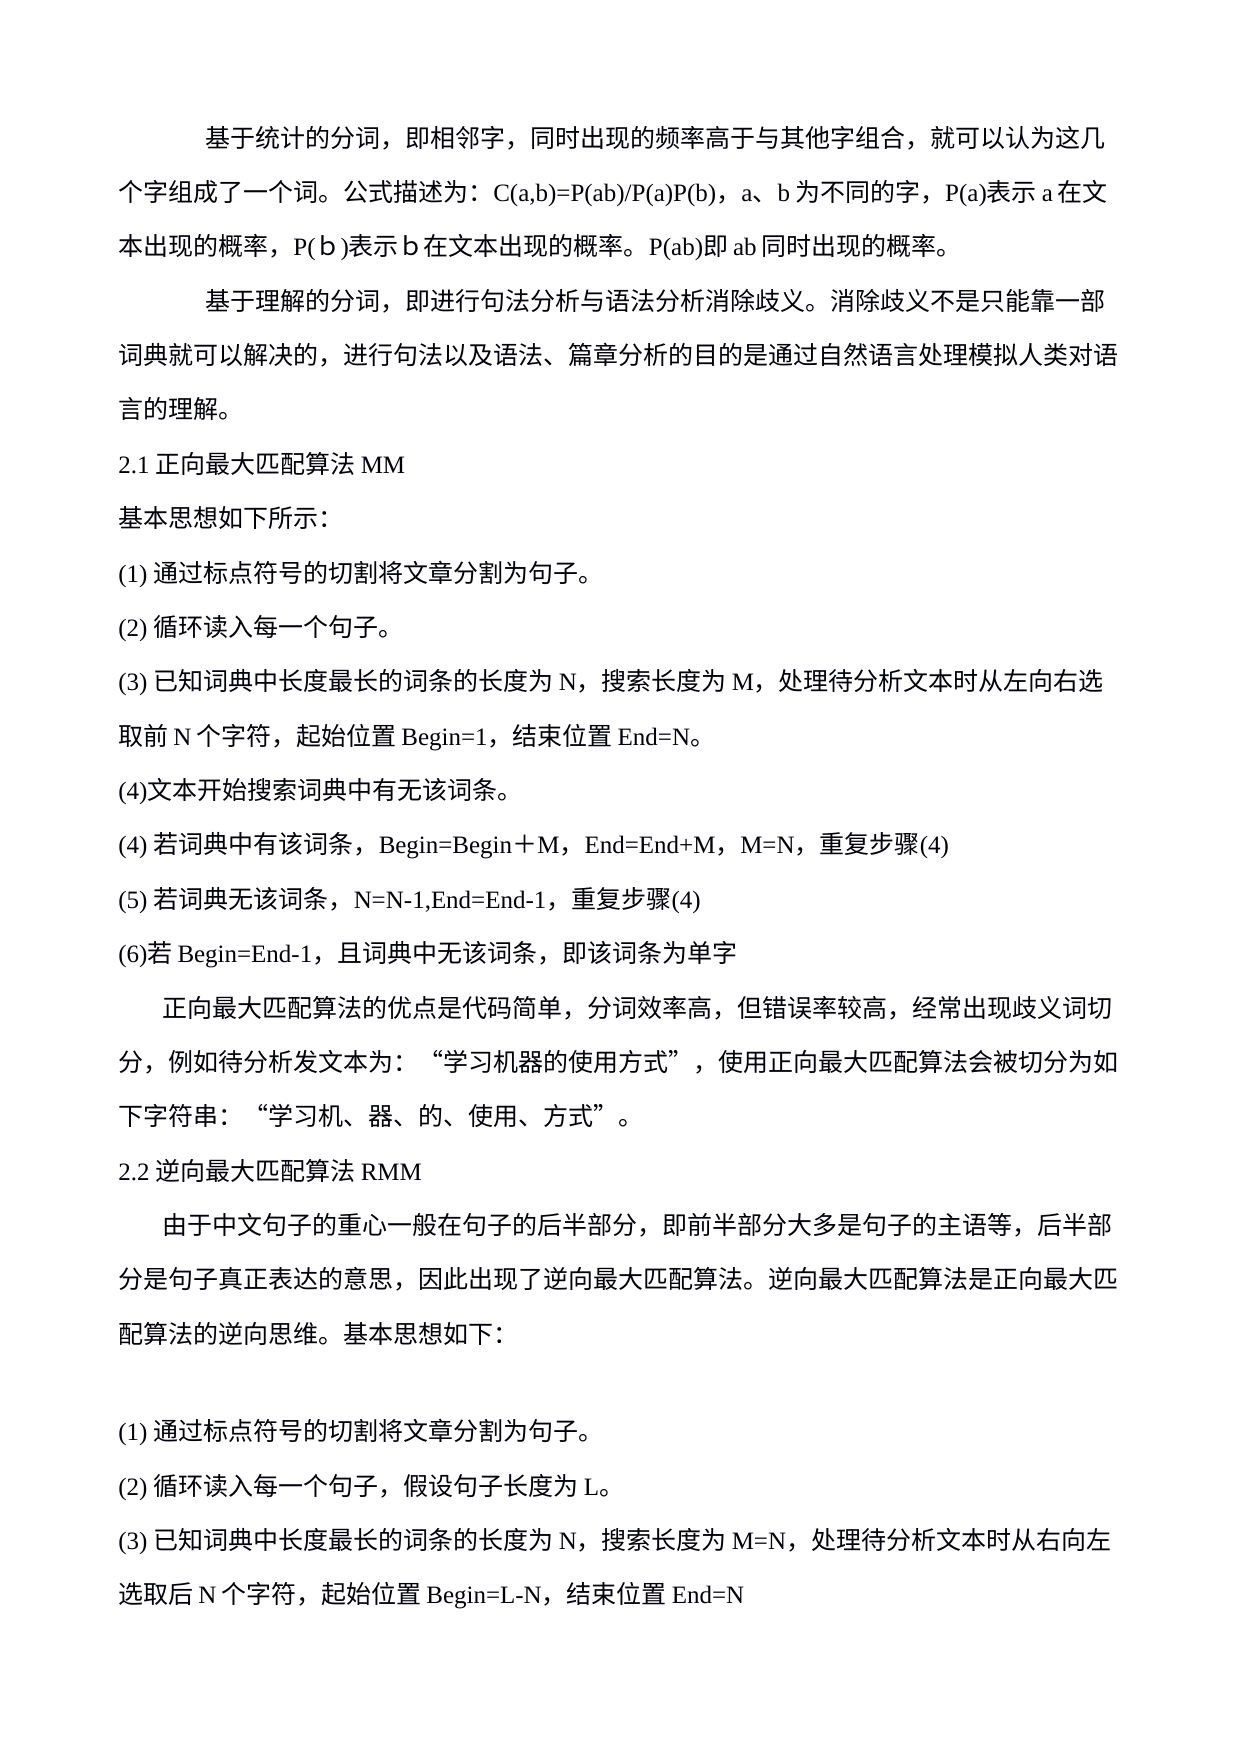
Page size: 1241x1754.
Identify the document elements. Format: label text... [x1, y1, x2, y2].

text 基于统计的分词，即相邻字，同时出现的频率高于与其他字组合，就可以认为这几个字组成了一个词。公式描述为：C(a,b)=P(ab)/P(a)P(b)，a、b为不同的字，P(a)表示a在文本出现的概率，P(ｂ)表示ｂ在文本出现的概率。P(ab)即ab同时出现的概率。 [118, 118, 1122, 263]
text 由于中文句子的重心一般在句子的后半部分，即前半部分大多是句子的主语等，后半部分是句子真正表达的意思，因此出现了逆向最大匹配算法。逆向最大匹配算法是正向最大匹配算法的逆向思维。基本思想如下： [118, 1206, 1122, 1351]
text (6)若Begin=End-1，且词典中无该词条，即该词条为单字 [118, 934, 1122, 970]
text 2.1 正向最大匹配算法MM [118, 444, 1122, 481]
text (1) 通过标点符号的切割将文章分割为句子。 [118, 553, 1122, 589]
text (2) 循环读入每一个句子。 [118, 607, 1122, 644]
text (1) 通过标点符号的切割将文章分割为句子。 [118, 1412, 1122, 1448]
text (3) 已知词典中长度最长的词条的长度为N，搜索长度为M，处理待分析文本时从左向右选取前N个字符，起始位置Begin=1，结束位置End=N。 [118, 662, 1122, 752]
text 2.2 逆向最大匹配算法RMM [118, 1151, 1122, 1187]
text (4)文本开始搜索词典中有无该词条。 [118, 771, 1122, 807]
text 基于理解的分词，即进行句法分析与语法分析消除歧义。消除歧义不是只能靠一部词典就可以解决的，进行句法以及语法、篇章分析的目的是通过自然语言处理模拟人类对语言的理解。 [118, 281, 1122, 426]
text 正向最大匹配算法的优点是代码简单，分词效率高，但错误率较高，经常出现歧义词切分，例如待分析发文本为：“学习机器的使用方式”，使用正向最大匹配算法会被切分为如下字符串：“学习机、器、的、使用、方式”。 [118, 988, 1122, 1133]
text (4) 若词典中有该词条，Begin=Begin＋M，End=End+M，M=N，重复步骤(4) [118, 825, 1122, 861]
text 基本思想如下所示： [118, 499, 1122, 535]
text (3) 已知词典中长度最长的词条的长度为N，搜索长度为M=N，处理待分析文本时从右向左选取后N个字符，起始位置Begin=L-N，结束位置End=N [118, 1521, 1122, 1611]
text (5) 若词典无该词条，N=N-1,End=End-1，重复步骤(4) [118, 879, 1122, 916]
text (2) 循环读入每一个句子，假设句子长度为L。 [118, 1466, 1122, 1502]
